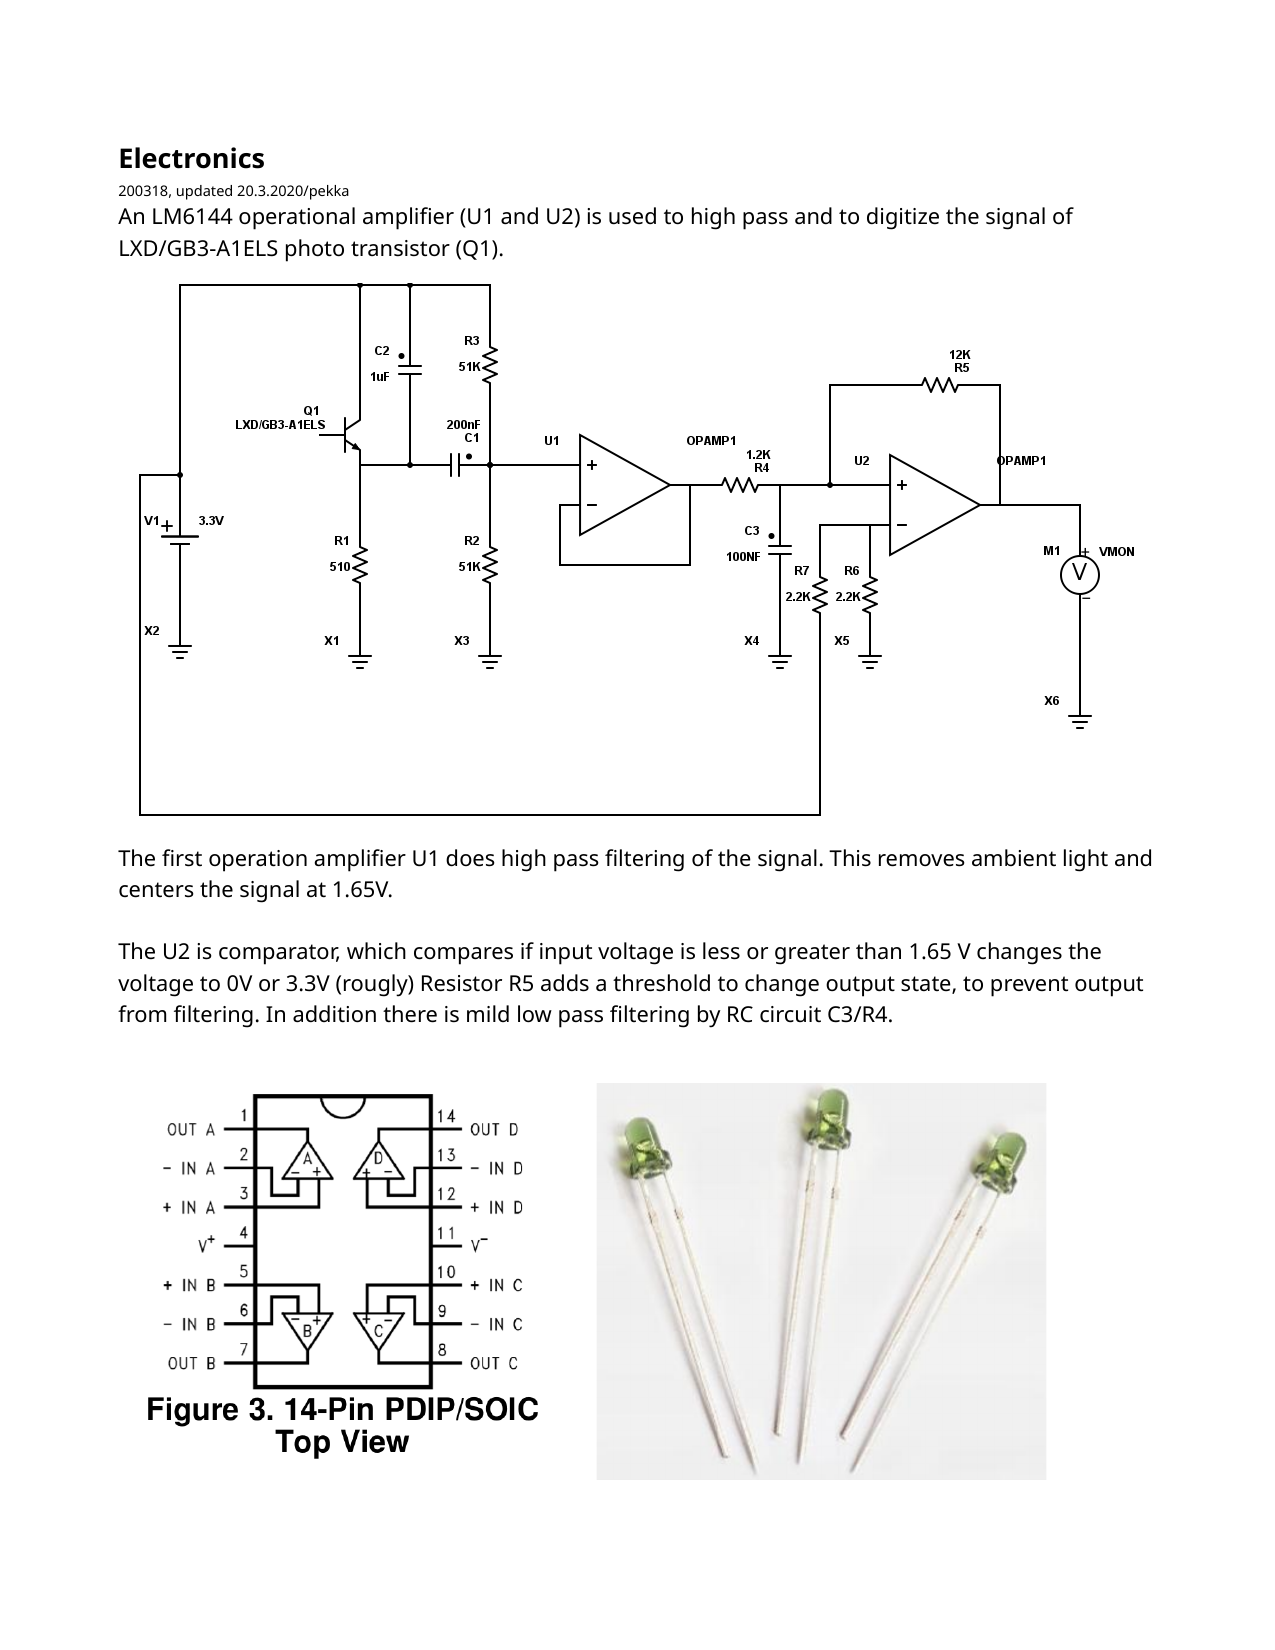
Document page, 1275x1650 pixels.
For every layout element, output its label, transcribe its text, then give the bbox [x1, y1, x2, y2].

picture [118, 1061, 569, 1480]
picture [596, 1083, 1047, 1480]
text 200318, updated 20.3.2020/pekka [118, 181, 1157, 200]
picture [118, 263, 1157, 842]
text The first operation amplifier U1 does high pass filtering of the signal. This removes ambient light and centers the signal at 1.65V. [118, 843, 1157, 904]
subtitle Electronics [118, 139, 1157, 176]
text The U2 is comparator, which compares if input voltage is less or greater than 1.65 V changes the voltage to 0V or 3.3V (rougly) Resistor R5 adds a threshold to change output state, to prevent output from filtering. In addition there is mild low pass filtering by RC circuit C3/R4. [118, 936, 1157, 1029]
text An LM6144 operational amplifier (U1 and U2) is used to high pass and to digitize the signal of LXD/GB3-A1ELS photo transistor (Q1). [118, 201, 1157, 262]
